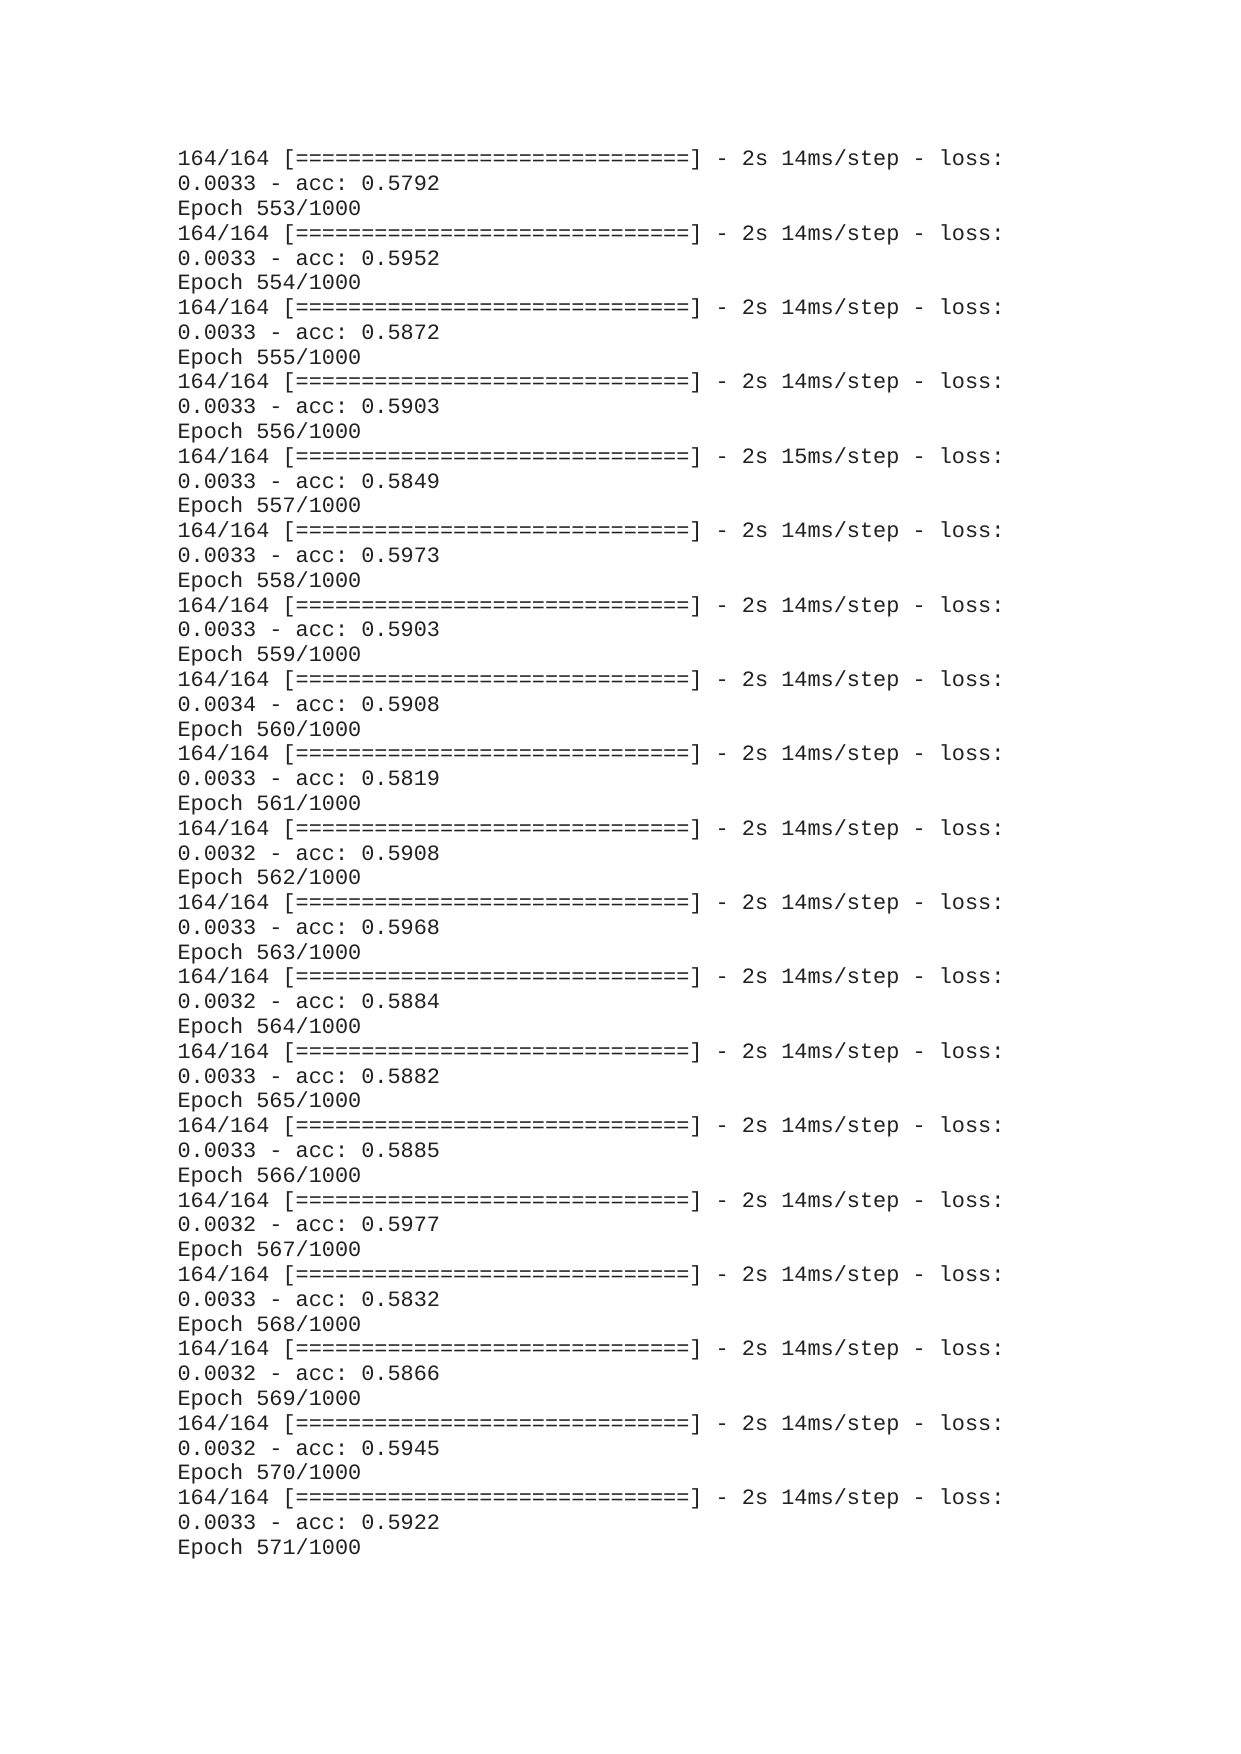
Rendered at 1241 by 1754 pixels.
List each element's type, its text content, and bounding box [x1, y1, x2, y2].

text 164/164 [==============================] - 2s 14ms/step - loss: 0.0033 - acc: 0.5882 [177, 1040, 1063, 1090]
text 164/164 [==============================] - 2s 14ms/step - loss: 0.0033 - acc: 0.5885 [177, 1114, 1063, 1164]
text Epoch 567/1000 [177, 1238, 1063, 1263]
text 164/164 [==============================] - 2s 14ms/step - loss: 0.0032 - acc: 0.5945 [177, 1412, 1063, 1462]
text Epoch 558/1000 [177, 569, 1063, 594]
text Epoch 559/1000 [177, 643, 1063, 668]
text Epoch 569/1000 [177, 1387, 1063, 1412]
text 164/164 [==============================] - 2s 14ms/step - loss: 0.0033 - acc: 0.5968 [177, 891, 1063, 941]
text 164/164 [==============================] - 2s 14ms/step - loss: 0.0033 - acc: 0.5922 [177, 1486, 1063, 1536]
text Epoch 556/1000 [177, 420, 1063, 445]
text Epoch 563/1000 [177, 941, 1063, 966]
text Epoch 566/1000 [177, 1164, 1063, 1189]
text 164/164 [==============================] - 2s 14ms/step - loss: 0.0033 - acc: 0.5952 [177, 222, 1063, 272]
text Epoch 557/1000 [177, 495, 1063, 519]
text Epoch 562/1000 [177, 867, 1063, 891]
text Epoch 568/1000 [177, 1313, 1063, 1338]
text Epoch 554/1000 [177, 272, 1063, 296]
text Epoch 565/1000 [177, 1090, 1063, 1114]
text 164/164 [==============================] - 2s 14ms/step - loss: 0.0033 - acc: 0.5792 [177, 148, 1063, 197]
text 164/164 [==============================] - 2s 14ms/step - loss: 0.0032 - acc: 0.5908 [177, 817, 1063, 867]
text 164/164 [==============================] - 2s 14ms/step - loss: 0.0033 - acc: 0.5872 [177, 296, 1063, 346]
text 164/164 [==============================] - 2s 15ms/step - loss: 0.0033 - acc: 0.5849 [177, 445, 1063, 495]
text 164/164 [==============================] - 2s 14ms/step - loss: 0.0033 - acc: 0.5903 [177, 371, 1063, 420]
text 164/164 [==============================] - 2s 14ms/step - loss: 0.0034 - acc: 0.5908 [177, 668, 1063, 718]
text Epoch 553/1000 [177, 197, 1063, 222]
text Epoch 571/1000 [177, 1536, 1063, 1561]
text Epoch 570/1000 [177, 1462, 1063, 1486]
text Epoch 560/1000 [177, 718, 1063, 743]
text 164/164 [==============================] - 2s 14ms/step - loss: 0.0032 - acc: 0.5866 [177, 1338, 1063, 1387]
text 164/164 [==============================] - 2s 14ms/step - loss: 0.0033 - acc: 0.5832 [177, 1263, 1063, 1313]
text 164/164 [==============================] - 2s 14ms/step - loss: 0.0033 - acc: 0.5819 [177, 743, 1063, 792]
text 164/164 [==============================] - 2s 14ms/step - loss: 0.0032 - acc: 0.5977 [177, 1189, 1063, 1238]
text 164/164 [==============================] - 2s 14ms/step - loss: 0.0033 - acc: 0.5973 [177, 519, 1063, 569]
text Epoch 561/1000 [177, 792, 1063, 817]
text Epoch 564/1000 [177, 1015, 1063, 1040]
text 164/164 [==============================] - 2s 14ms/step - loss: 0.0033 - acc: 0.5903 [177, 594, 1063, 643]
text 164/164 [==============================] - 2s 14ms/step - loss: 0.0032 - acc: 0.5884 [177, 966, 1063, 1015]
text Epoch 555/1000 [177, 346, 1063, 371]
